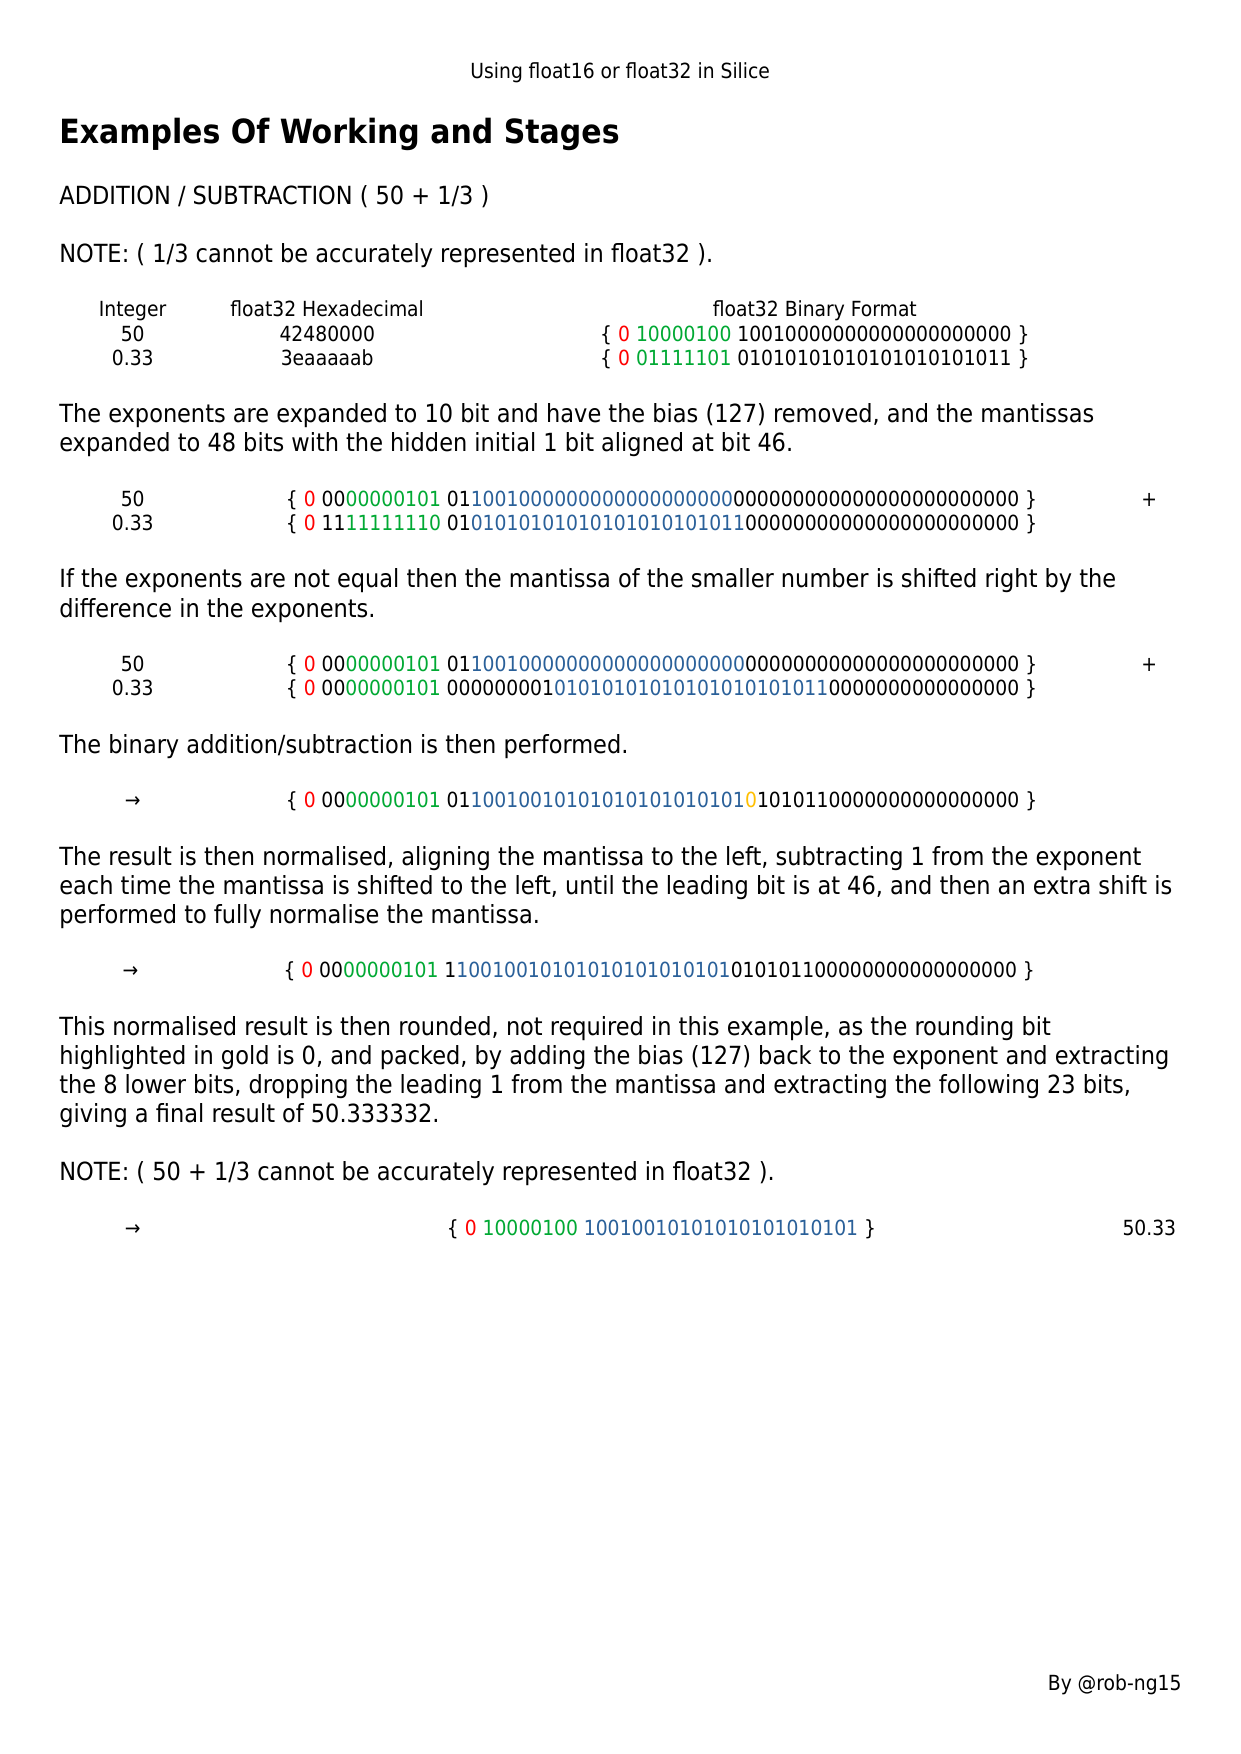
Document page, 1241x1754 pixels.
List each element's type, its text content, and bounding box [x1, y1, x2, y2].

table_header → [59, 958, 201, 983]
table_header Integer [59, 298, 206, 322]
text This normalised result is then rounded, not required in this example, as the rounding bit highlighted in gold is 0, and packed, by adding the bias (127) back to the exponent and extracting the 8 lower bits, dropping the leading 1 from the mantissa and extracting the following 23 bits, giving a final result of 50.333332. [59, 1012, 1181, 1128]
text The binary addition/subtraction is then performed. [59, 730, 1181, 759]
table_cell [1117, 511, 1181, 536]
table_cell 0.33 [59, 511, 206, 536]
table_header { 0 0000000101 011001000000000000000000000000000000000000000000 } [206, 487, 1117, 511]
table_header { 0 10000100 10010010101010101010101 } [206, 1216, 1117, 1240]
table_header + [1117, 487, 1181, 511]
text Examples Of Working and Stages [59, 113, 1181, 152]
table_header [1117, 788, 1181, 812]
table_cell 0.33 [59, 676, 206, 701]
table_cell 0.33 [59, 346, 206, 370]
table_header 50.33 [1117, 1216, 1181, 1240]
table_header → [59, 788, 206, 812]
table_cell [1117, 676, 1181, 701]
table_header 50 [59, 652, 206, 676]
table_header + [1117, 652, 1181, 676]
table_cell 50 [59, 322, 206, 346]
text NOTE: ( 1/3 cannot be accurately represented in float32 ). [59, 239, 1181, 268]
table_header 50 [59, 487, 206, 511]
table_cell { 0 01111101 01010101010101010101011 } [448, 346, 1181, 370]
table_cell { 0 1111111110 010101010101010101010101100000000000000000000000 } [206, 511, 1117, 536]
table_header [1117, 958, 1181, 983]
table_cell 3eaaaaab [206, 346, 448, 370]
table_cell { 0 0000000101 000000001010101010101010101010110000000000000000 } [206, 676, 1117, 701]
text If the exponents are not equal then the mantissa of the smaller number is shifted right by the difference in the exponents. [59, 565, 1181, 623]
table_header { 0 0000000101 011001000000000000000000000000000000000000000000 } [206, 652, 1117, 676]
table_header float32 Hexadecimal [206, 298, 448, 322]
table_cell { 0 10000100 10010000000000000000000 } [448, 322, 1181, 346]
table_header float32 Binary Format [448, 298, 1181, 322]
text The exponents are expanded to 10 bit and have the bias (127) removed, and the mantissas expanded to 48 bits with the hidden initial 1 bit aligned at bit 46. [59, 399, 1181, 458]
table_cell 42480000 [206, 322, 448, 346]
text NOTE: ( 50 + 1/3 cannot be accurately represented in float32 ). [59, 1158, 1181, 1187]
text The result is then normalised, aligning the mantissa to the left, subtracting 1 from the exponent each time the mantissa is shifted to the left, until the leading bit is at 46, and then an extra shift is performed to fully normalise the mantissa. [59, 842, 1181, 929]
table_header { 0 0000000101 110010010101010101010101010101100000000000000000 } [201, 958, 1117, 983]
table_header → [59, 1216, 206, 1240]
table_header { 0 0000000101 011001001010101010101010101010110000000000000000 } [206, 788, 1117, 812]
text ADDITION / SUBTRACTION ( 50 + 1/3 ) [59, 181, 1181, 210]
